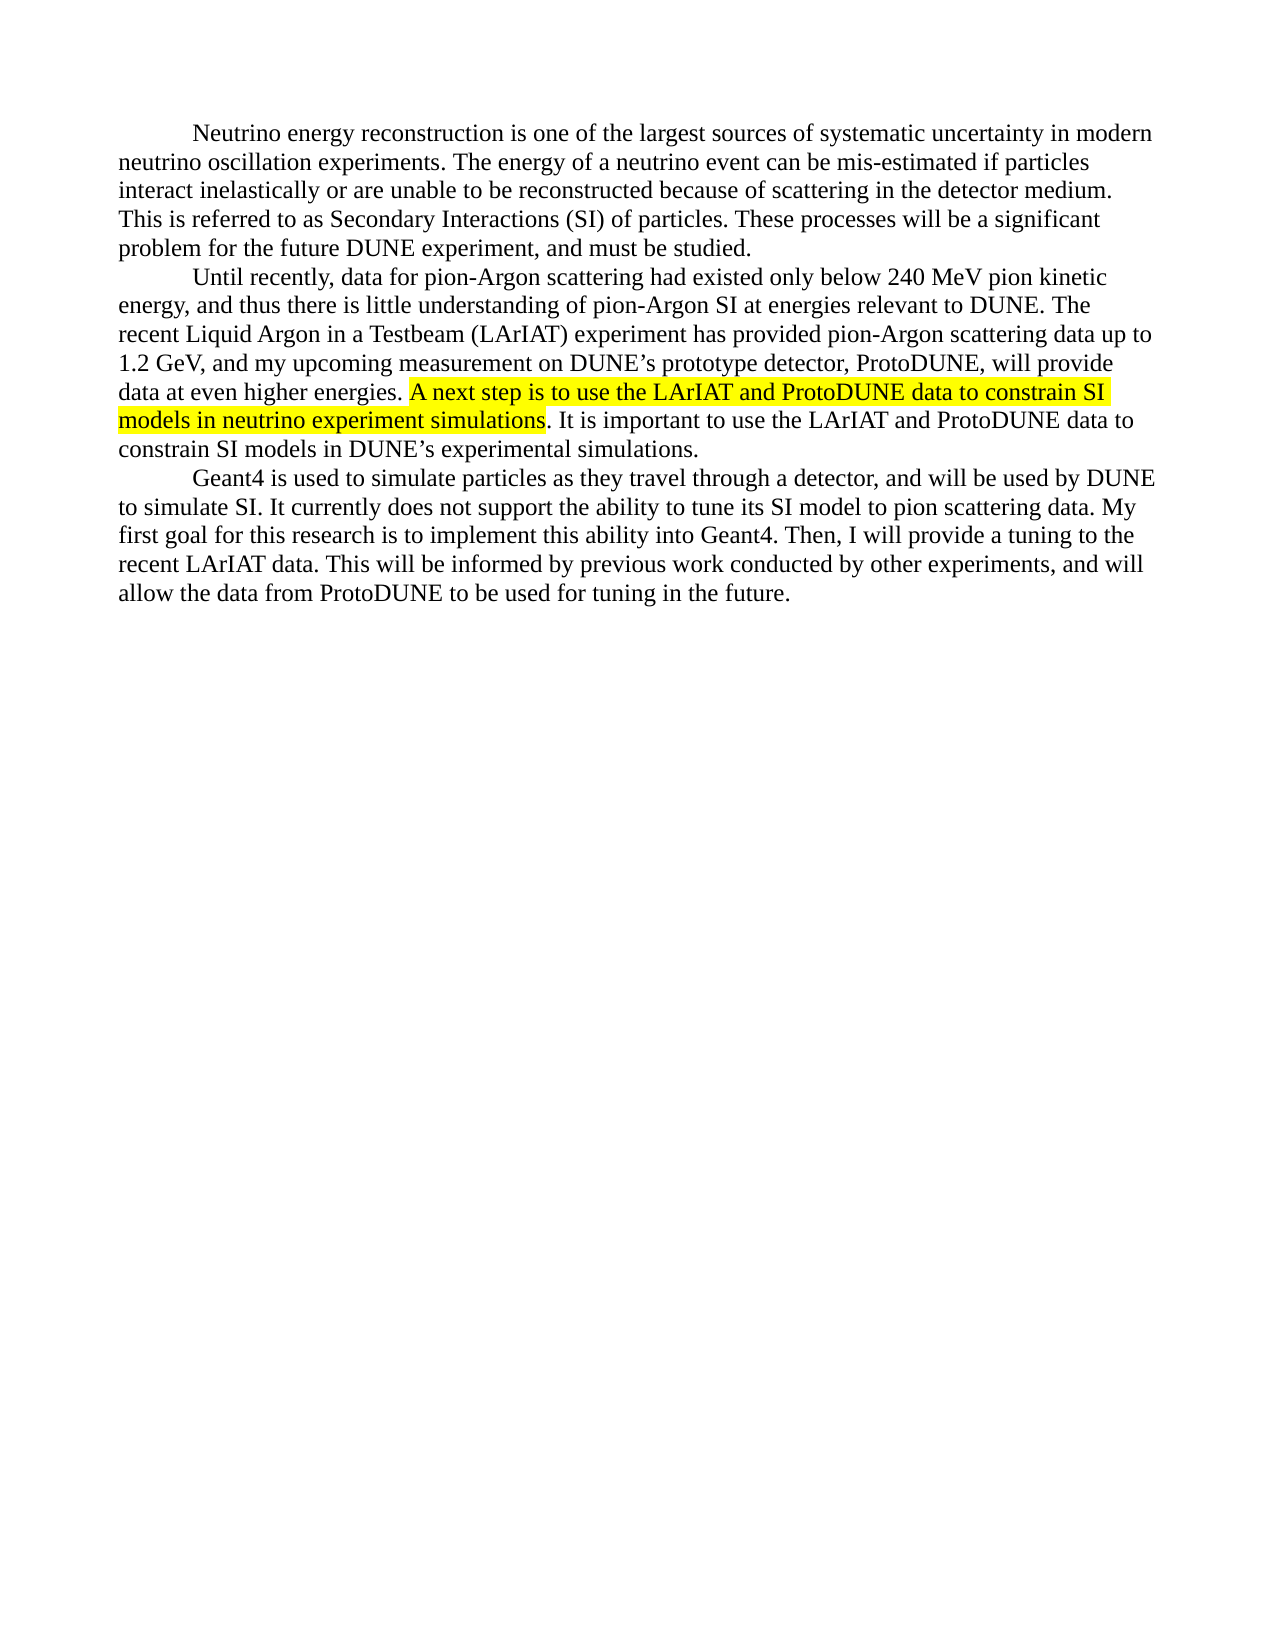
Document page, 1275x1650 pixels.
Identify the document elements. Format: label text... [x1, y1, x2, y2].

text Neutrino energy reconstruction is one of the largest sources of systematic uncertainty in modern neutrino oscillation experiments. The energy of a neutrino event can be mis-estimated if particles interact inelastically or are unable to be reconstructed because of scattering in the detector medium. This is referred to as Secondary Interactions (SI) of particles. These processes will be a significant problem for the future DUNE experiment, and must be studied. [118, 118, 1157, 262]
text Geant4 is used to simulate particles as they travel through a detector, and will be used by DUNE to simulate SI. It currently does not support the ability to tune its SI model to pion scattering data. My first goal for this research is to implement this ability into Geant4. Then, I will provide a tuning to the recent LArIAT data. This will be informed by previous work conducted by other experiments, and will allow the data from ProtoDUNE to be used for tuning in the future. [118, 463, 1157, 607]
text Until recently, data for pion-Argon scattering had existed only below 240 MeV pion kinetic energy, and thus there is little understanding of pion-Argon SI at energies relevant to DUNE. The recent Liquid Argon in a Testbeam (LArIAT) experiment has provided pion-Argon scattering data up to 1.2 GeV, and my upcoming measurement on DUNE’s prototype detector, ProtoDUNE, will provide data at even higher energies. A next step is to use the LArIAT and ProtoDUNE data to constrain SI models in neutrino experiment simulations. It is important to use the LArIAT and ProtoDUNE data to constrain SI models in DUNE’s experimental simulations. [118, 262, 1157, 463]
